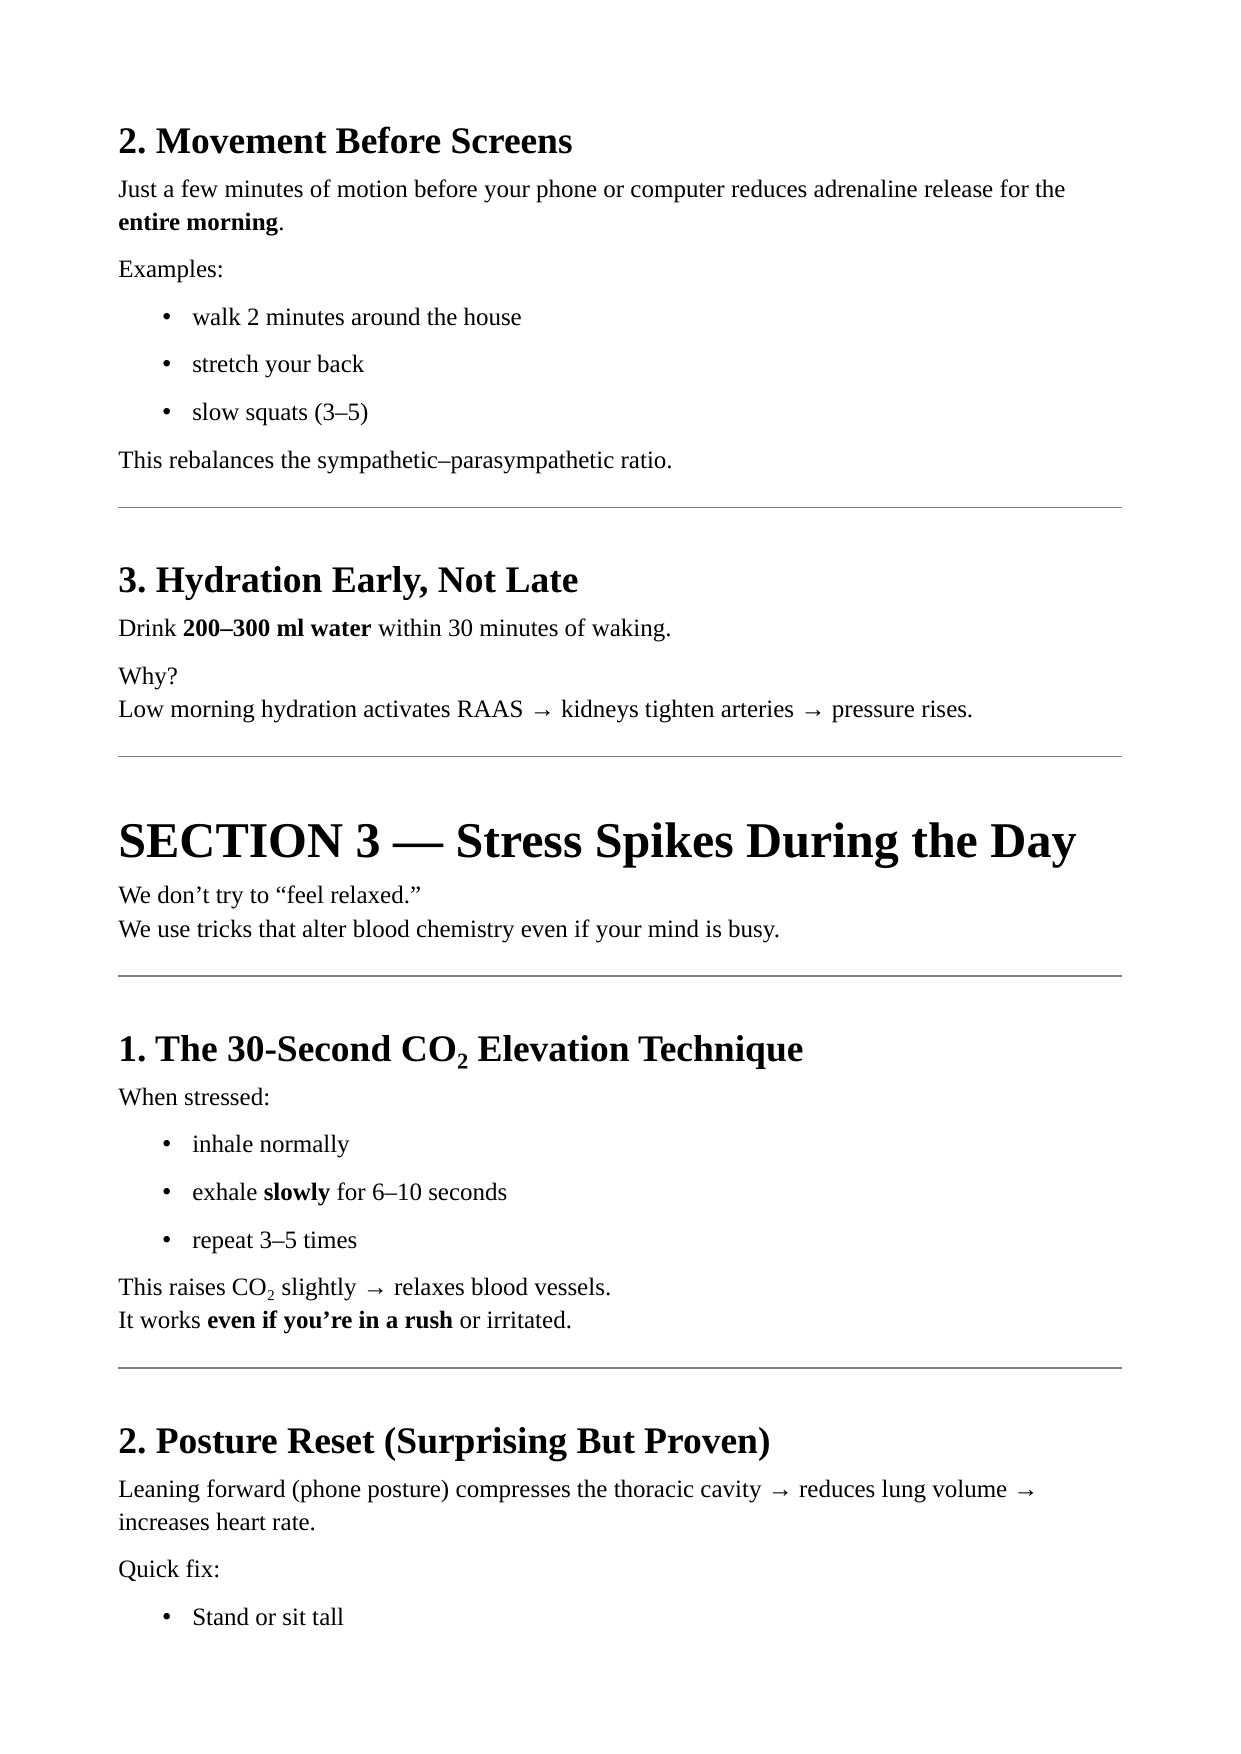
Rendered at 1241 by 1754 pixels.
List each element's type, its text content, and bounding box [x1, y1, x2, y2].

subtitle 1. The 30-Second CO₂ Elevation Technique [118, 1026, 1122, 1069]
text We don’t try to “feel relaxed.” We use tricks that alter blood chemistry even if your mind is busy. [118, 881, 1122, 942]
text When stressed: [118, 1082, 1122, 1111]
list walk 2 minutes around the house [162, 302, 1122, 331]
list inhale normally [162, 1129, 1122, 1158]
subtitle SECTION 3 — Stress Spikes During the Day [118, 811, 1122, 868]
text Drink 200–300 ml water within 30 minutes of waking. [118, 613, 1122, 642]
list repeat 3–5 times [162, 1225, 1122, 1253]
text This rebalances the sympathetic–parasympathetic ratio. [118, 445, 1122, 473]
list slow squats (3–5) [162, 397, 1122, 426]
text Examples: [118, 254, 1122, 283]
text Leaning forward (phone posture) compresses the thoracic cavity → reduces lung volume → increases heart rate. [118, 1474, 1122, 1536]
list stretch your back [162, 349, 1122, 378]
text Why? Low morning hydration activates RAAS → kidneys tighten arteries → pressure rises. [118, 661, 1122, 722]
list Stand or sit tall [162, 1602, 1122, 1631]
list exhale slowly for 6–10 seconds [162, 1177, 1122, 1206]
text This raises CO₂ slightly → relaxes blood vessels. It works even if you’re in a rush or irritated. [118, 1272, 1122, 1334]
text Just a few minutes of motion before your phone or computer reduces adrenaline release for the entire morning. [118, 174, 1122, 236]
subtitle 3. Hydration Early, Not Late [118, 557, 1122, 601]
text Quick fix: [118, 1554, 1122, 1583]
subtitle 2. Movement Before Screens [118, 118, 1122, 161]
subtitle 2. Posture Reset (Surprising But Proven) [118, 1418, 1122, 1461]
